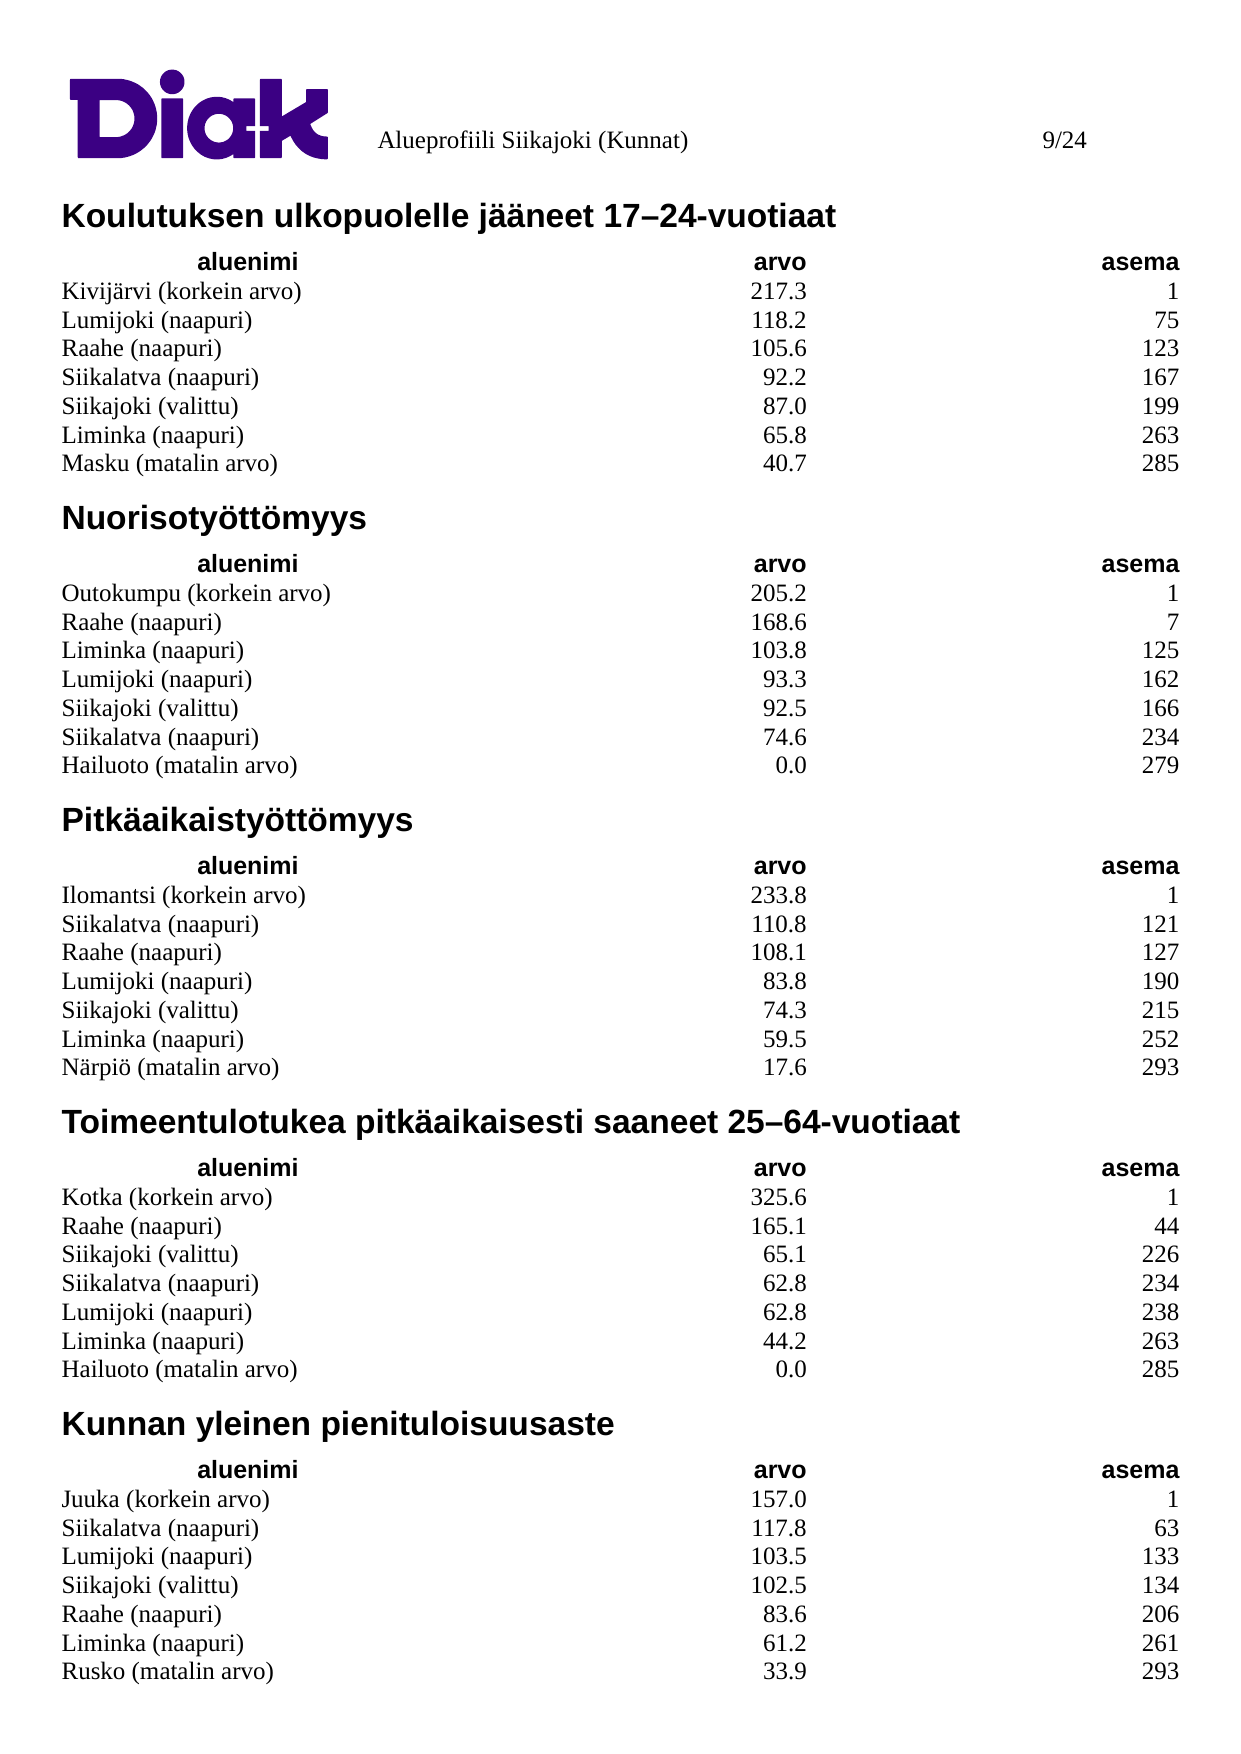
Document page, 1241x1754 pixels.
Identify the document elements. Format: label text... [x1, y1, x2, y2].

table_cell 325.6 [434, 1182, 806, 1211]
table_cell Liminka (naapuri) [61, 1326, 434, 1354]
table_cell 238 [806, 1297, 1179, 1326]
table_cell 190 [806, 966, 1179, 995]
table_cell 1 [806, 1484, 1179, 1513]
table_cell 252 [806, 1024, 1179, 1052]
table_cell 108.1 [434, 938, 806, 966]
table_cell 285 [806, 1355, 1179, 1383]
table_cell 44 [806, 1211, 1179, 1239]
table_header arvo [434, 1153, 806, 1182]
table_cell Siikalatva (naapuri) [61, 1513, 434, 1541]
table_cell 279 [806, 751, 1179, 779]
table_cell 127 [806, 938, 1179, 966]
table_cell Siikajoki (valittu) [61, 391, 434, 420]
table_cell 65.1 [434, 1240, 806, 1268]
table_cell Siikalatva (naapuri) [61, 909, 434, 937]
table_cell Raahe (naapuri) [61, 1211, 434, 1239]
subtitle Nuorisotyöttömyys [61, 498, 1179, 537]
table_cell Outokumpu (korkein arvo) [61, 578, 434, 607]
table_cell 102.5 [434, 1570, 806, 1599]
table_cell 166 [806, 693, 1179, 722]
table_cell 44.2 [434, 1326, 806, 1354]
table_cell 0.0 [434, 1355, 806, 1383]
table_cell 133 [806, 1541, 1179, 1570]
table_cell Siikajoki (valittu) [61, 1570, 434, 1599]
table_cell 63 [806, 1513, 1179, 1541]
subtitle Kunnan yleinen pienituloisuusaste [61, 1404, 1179, 1443]
table_cell 217.3 [434, 276, 806, 305]
table_cell 234 [806, 1268, 1179, 1297]
table_cell 199 [806, 391, 1179, 420]
table_cell 92.5 [434, 693, 806, 722]
table_cell Liminka (naapuri) [61, 1628, 434, 1656]
table_cell Hailuoto (matalin arvo) [61, 751, 434, 779]
table_cell Siikajoki (valittu) [61, 1240, 434, 1268]
table_cell Raahe (naapuri) [61, 334, 434, 362]
table_cell 17.6 [434, 1053, 806, 1081]
table_cell 261 [806, 1628, 1179, 1656]
table_cell Lumijoki (naapuri) [61, 966, 434, 995]
table_cell 83.6 [434, 1599, 806, 1628]
table_cell Siikajoki (valittu) [61, 693, 434, 722]
table_header arvo [434, 1455, 806, 1484]
table_cell 215 [806, 995, 1179, 1024]
table_cell 165.1 [434, 1211, 806, 1239]
table_header asema [806, 549, 1179, 578]
table_cell 162 [806, 664, 1179, 693]
table_header aluenimi [61, 1455, 434, 1484]
table_cell 226 [806, 1240, 1179, 1268]
table_cell Masku (matalin arvo) [61, 449, 434, 477]
table_cell Lumijoki (naapuri) [61, 1541, 434, 1570]
table_cell 7 [806, 607, 1179, 636]
table_cell 103.5 [434, 1541, 806, 1570]
table_cell 74.6 [434, 722, 806, 751]
table_header asema [806, 247, 1179, 276]
table_cell 157.0 [434, 1484, 806, 1513]
table_cell 206 [806, 1599, 1179, 1628]
table_cell 125 [806, 636, 1179, 664]
table_cell 263 [806, 420, 1179, 448]
table_cell Juuka (korkein arvo) [61, 1484, 434, 1513]
table_cell 93.3 [434, 664, 806, 693]
table_cell 1 [806, 578, 1179, 607]
table_cell 105.6 [434, 334, 806, 362]
table_header aluenimi [61, 247, 434, 276]
table_cell 75 [806, 305, 1179, 333]
table_cell 74.3 [434, 995, 806, 1024]
subtitle Koulutuksen ulkopuolelle jääneet 17–24-vuotiaat [61, 196, 1179, 235]
table_cell Liminka (naapuri) [61, 1024, 434, 1052]
table_cell 1 [806, 276, 1179, 305]
table_cell 168.6 [434, 607, 806, 636]
table_cell 118.2 [434, 305, 806, 333]
table_cell 87.0 [434, 391, 806, 420]
table_header arvo [434, 247, 806, 276]
table_cell Siikalatva (naapuri) [61, 1268, 434, 1297]
table_cell 285 [806, 449, 1179, 477]
table_cell Rusko (matalin arvo) [61, 1656, 434, 1685]
table_cell Lumijoki (naapuri) [61, 1297, 434, 1326]
table_cell 1 [806, 880, 1179, 909]
table_cell 59.5 [434, 1024, 806, 1052]
subtitle Pitkäaikaistyöttömyys [61, 800, 1179, 839]
table_cell Siikajoki (valittu) [61, 995, 434, 1024]
table_cell Hailuoto (matalin arvo) [61, 1355, 434, 1383]
table_cell 62.8 [434, 1268, 806, 1297]
table_cell 205.2 [434, 578, 806, 607]
table_header asema [806, 1455, 1179, 1484]
table_cell 40.7 [434, 449, 806, 477]
table_cell 167 [806, 362, 1179, 391]
table_cell Lumijoki (naapuri) [61, 664, 434, 693]
table_cell 234 [806, 722, 1179, 751]
table_cell Siikalatva (naapuri) [61, 722, 434, 751]
table_cell 61.2 [434, 1628, 806, 1656]
subtitle Toimeentulotukea pitkäaikaisesti saaneet 25–64-vuotiaat [61, 1102, 1179, 1141]
table_cell 1 [806, 1182, 1179, 1211]
table_cell Raahe (naapuri) [61, 938, 434, 966]
table_header asema [806, 851, 1179, 880]
table_cell 263 [806, 1326, 1179, 1354]
table_cell 0.0 [434, 751, 806, 779]
table_cell Lumijoki (naapuri) [61, 305, 434, 333]
table_cell 103.8 [434, 636, 806, 664]
table_header aluenimi [61, 549, 434, 578]
table_cell Liminka (naapuri) [61, 420, 434, 448]
table_cell Kotka (korkein arvo) [61, 1182, 434, 1211]
table_cell Ilomantsi (korkein arvo) [61, 880, 434, 909]
table_header aluenimi [61, 851, 434, 880]
table_cell Liminka (naapuri) [61, 636, 434, 664]
table_cell 33.9 [434, 1656, 806, 1685]
table_cell Kivijärvi (korkein arvo) [61, 276, 434, 305]
table_cell Raahe (naapuri) [61, 1599, 434, 1628]
table_cell 233.8 [434, 880, 806, 909]
table_cell Närpiö (matalin arvo) [61, 1053, 434, 1081]
table_cell Siikalatva (naapuri) [61, 362, 434, 391]
table_cell 121 [806, 909, 1179, 937]
table_cell 65.8 [434, 420, 806, 448]
table_cell 92.2 [434, 362, 806, 391]
table_header aluenimi [61, 1153, 434, 1182]
table_cell 134 [806, 1570, 1179, 1599]
table_cell 293 [806, 1053, 1179, 1081]
table_cell 83.8 [434, 966, 806, 995]
table_cell 123 [806, 334, 1179, 362]
table_cell 117.8 [434, 1513, 806, 1541]
table_cell 62.8 [434, 1297, 806, 1326]
table_header arvo [434, 851, 806, 880]
table_header arvo [434, 549, 806, 578]
table_cell 110.8 [434, 909, 806, 937]
table_header asema [806, 1153, 1179, 1182]
table_cell Raahe (naapuri) [61, 607, 434, 636]
table_cell 293 [806, 1656, 1179, 1685]
